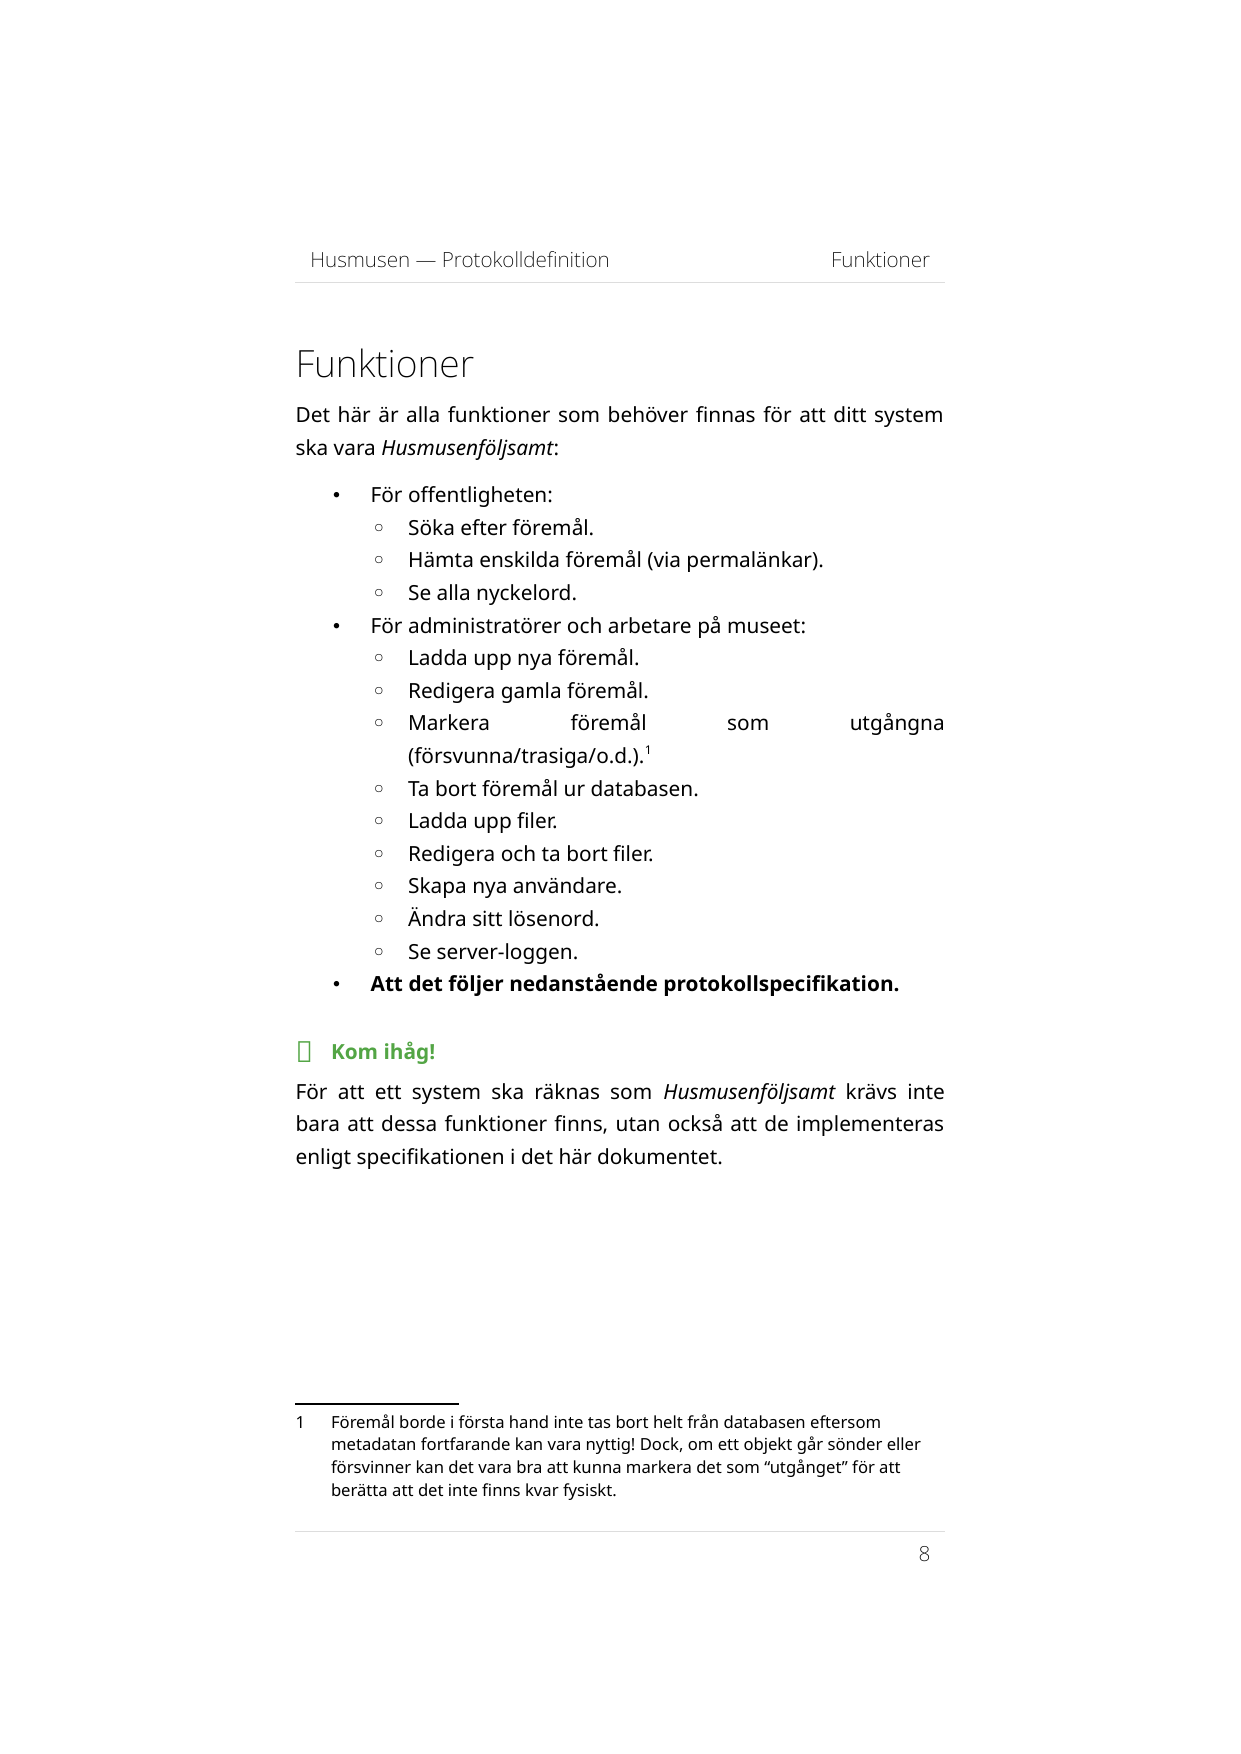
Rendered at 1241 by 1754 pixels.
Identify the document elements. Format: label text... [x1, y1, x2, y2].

list Redigera och ta bort filer. [370, 839, 945, 867]
list Ta bort föremål ur databasen. [370, 774, 945, 802]
list För offentligheten: [333, 480, 945, 509]
list Ladda upp nya föremål. [370, 643, 945, 672]
list Söka efter föremål. [370, 513, 945, 541]
list Skapa nya användare. [370, 872, 945, 900]
text För att ett system ska räknas som Husmusenföljsamt krävs inte bara att dessa funktioner finns, utan också att de implementeras enligt specifikationen i det här dokumentet. [295, 1077, 945, 1171]
list Kom ihåg! [295, 1031, 945, 1071]
list Redigera gamla föremål. [370, 676, 945, 704]
text Det här är alla funktioner som behöver finnas för att ditt system ska vara Husmusenföljsamt: [295, 401, 945, 462]
list Se server-loggen. [370, 937, 945, 965]
list Föremål borde i första hand inte tas bort helt från databasen eftersom metadatan fortfarande kan vara nyttig! Dock, om ett objekt går sönder eller försvinner kan det vara bra att kunna markera det som “utgånget” för att berätta att det inte finns kvar fysiskt. [295, 1410, 945, 1501]
subtitle Funktioner [295, 337, 945, 388]
list Hämta enskilda föremål (via permalänkar). [370, 546, 945, 574]
list Att det följer nedanstående protokollspecifikation. [333, 969, 945, 998]
list Markera föremål som utgångna (försvunna/trasiga/o.d.). [370, 708, 945, 769]
list Ladda upp filer. [370, 806, 945, 835]
list Se alla nyckelord. [370, 578, 945, 607]
list Ändra sitt lösenord. [370, 904, 945, 933]
list För administratörer och arbetare på museet: [333, 611, 945, 639]
